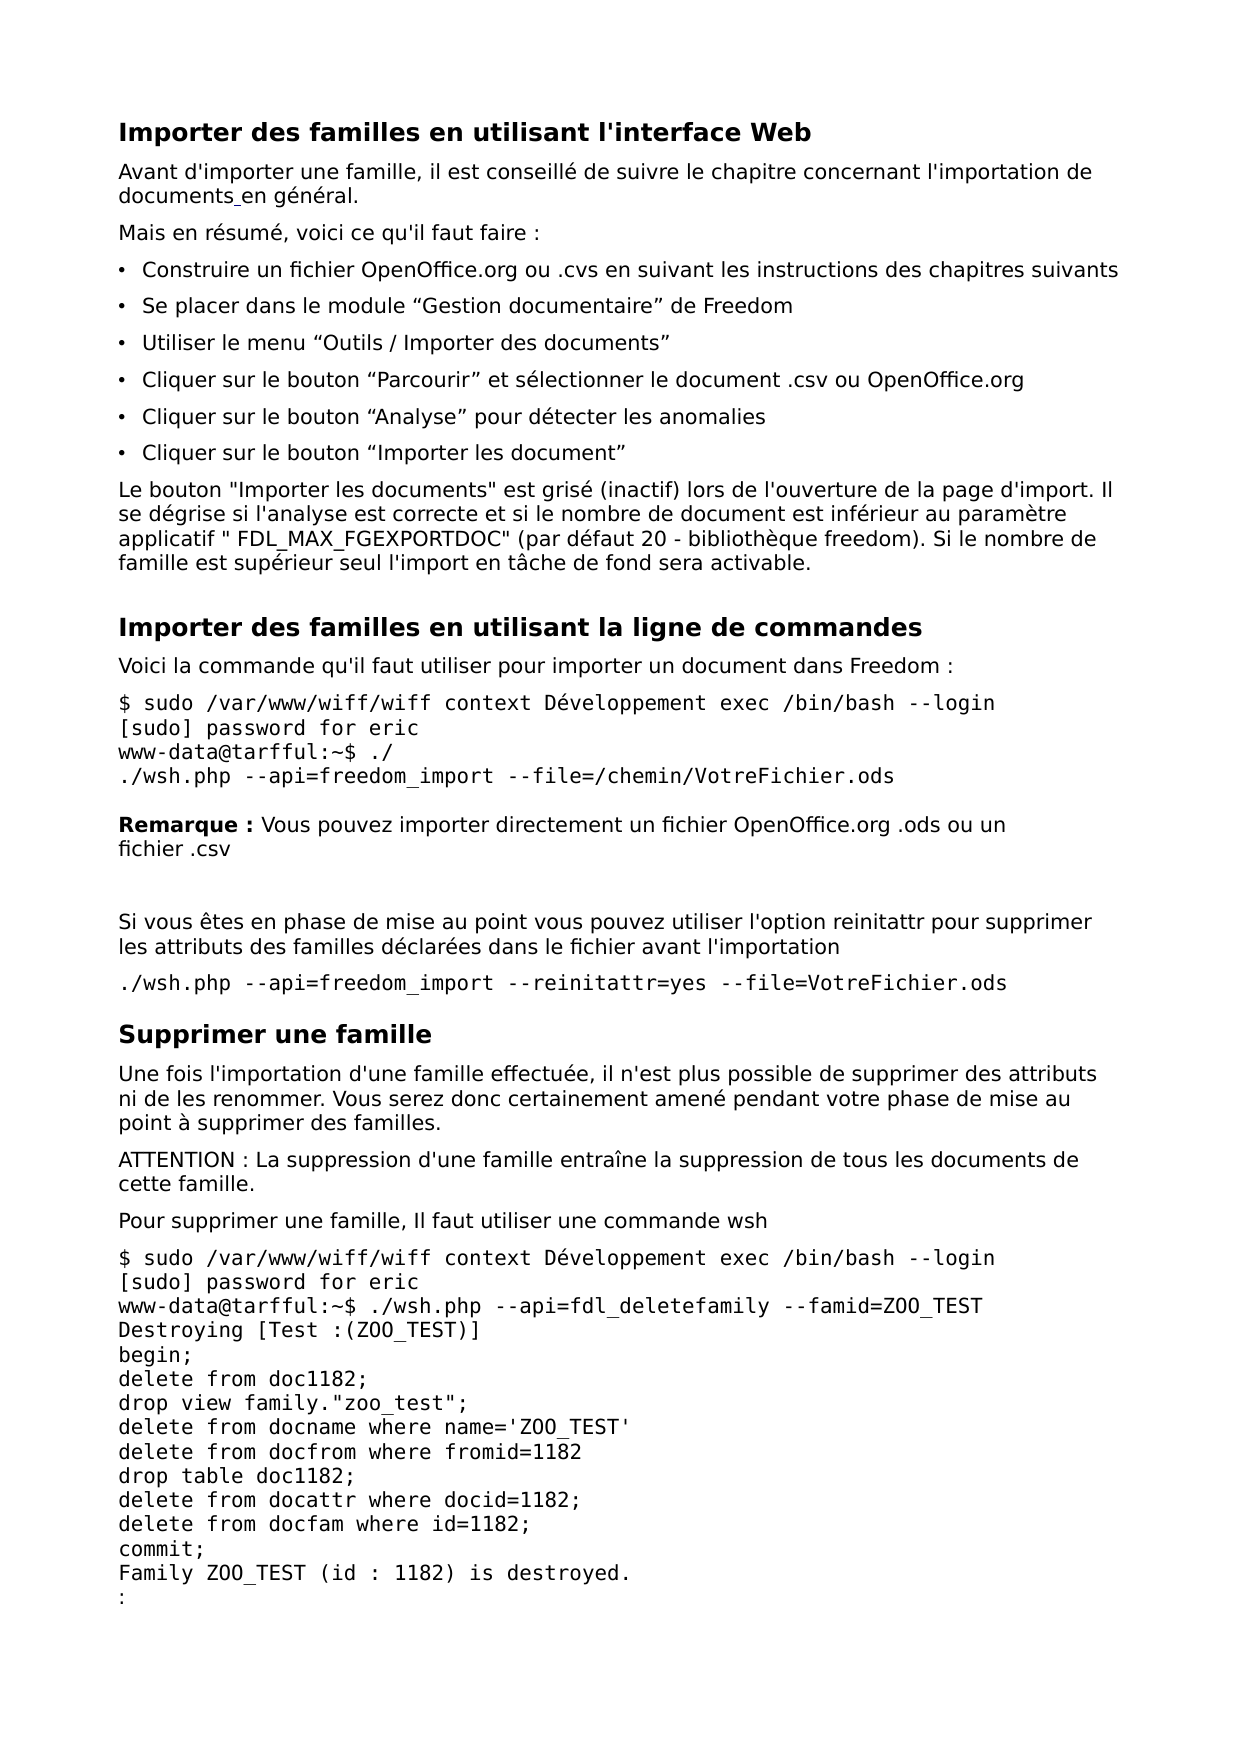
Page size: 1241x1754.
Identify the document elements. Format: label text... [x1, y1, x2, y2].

text www-data@tarfful:~$ ./wsh.php --api=fdl_deletefamily --famid=ZOO_TEST [118, 1294, 1122, 1318]
text $ sudo /var/www/wiff/wiff context Développement exec /bin/bash --login [118, 691, 1122, 716]
text Mais en résumé, voici ce qu'il faut faire : [118, 221, 1122, 245]
text commit; [118, 1537, 1122, 1561]
text drop table doc1182; [118, 1464, 1122, 1488]
text Voici la commande qu'il faut utiliser pour importer un document dans Freedom : [118, 654, 1122, 679]
text [sudo] password for eric [118, 716, 1122, 740]
text ./wsh.php --api=freedom_import --file=/chemin/VotreFichier.ods [118, 764, 1122, 788]
text delete from docattr where docid=1182; [118, 1488, 1122, 1512]
text $ sudo /var/www/wiff/wiff context Développement exec /bin/bash --login [118, 1246, 1122, 1270]
text Destroying [Test :(ZOO_TEST)] [118, 1318, 1122, 1343]
text Le bouton "Importer les documents" est grisé (inactif) lors de l'ouverture de la page d'import. Il se dégrise si l'analyse est correcte et si le nombre de document est inférieur au paramètre applicatif " FDL_MAX_FGEXPORTDOC" (par défaut 20 - bibliothèque freedom). Si le nombre de famille est supérieur seul l'import en tâche de fond sera activable. [118, 478, 1122, 575]
text : [118, 1585, 1122, 1609]
text Avant d'importer une famille, il est conseillé de suivre le chapitre concernant l'importation de documents en général. [118, 160, 1122, 208]
text drop view family."zoo_test"; [118, 1391, 1122, 1415]
list Cliquer sur le bouton “Analyse” pour détecter les anomalies [118, 405, 1122, 429]
text www-data@tarfful:~$ ./ [118, 740, 1122, 764]
text Une fois l'importation d'une famille effectuée, il n'est plus possible de supprimer des attributs ni de les renommer. Vous serez donc certainement amené pendant votre phase de mise au point à supprimer des familles. [118, 1062, 1122, 1135]
list Se placer dans le module “Gestion documentaire” de Freedom [118, 294, 1122, 319]
text Remarque : Vous pouvez importer directement un fichier OpenOffice.org .ods ou un fichier .csv [118, 813, 1122, 861]
subtitle Supprimer une famille [118, 1021, 1122, 1050]
list Construire un fichier OpenOffice.org ou .cvs en suivant les instructions des chapitres suivants [118, 258, 1122, 282]
text delete from docfrom where fromid=1182 [118, 1440, 1122, 1464]
text [sudo] password for eric [118, 1270, 1122, 1294]
text Family ZOO_TEST (id : 1182) is destroyed. [118, 1561, 1122, 1585]
text delete from docname where name='ZOO_TEST' [118, 1415, 1122, 1440]
list Cliquer sur le bouton “Parcourir” et sélectionner le document .csv ou OpenOffice.org [118, 368, 1122, 392]
text Pour supprimer une famille, Il faut utiliser une commande wsh [118, 1209, 1122, 1233]
subtitle Importer des familles en utilisant la ligne de commandes [118, 613, 1122, 642]
text delete from docfam where id=1182; [118, 1512, 1122, 1537]
subtitle Importer des familles en utilisant l'interface Web [118, 118, 1122, 147]
list Cliquer sur le bouton “Importer les document” [118, 441, 1122, 466]
text delete from doc1182; [118, 1367, 1122, 1391]
text ./wsh.php --api=freedom_import --reinitattr=yes --file=VotreFichier.ods [118, 971, 1122, 996]
text Si vous êtes en phase de mise au point vous pouvez utiliser l'option reinitattr pour supprimer les attributs des familles déclarées dans le fichier avant l'importation [118, 910, 1122, 959]
list Utiliser le menu “Outils / Importer des documents” [118, 331, 1122, 355]
text ATTENTION : La suppression d'une famille entraîne la suppression de tous les documents de cette famille. [118, 1148, 1122, 1196]
text begin; [118, 1343, 1122, 1367]
